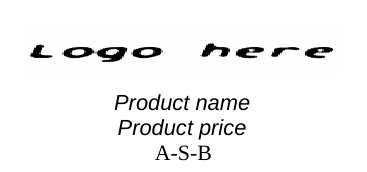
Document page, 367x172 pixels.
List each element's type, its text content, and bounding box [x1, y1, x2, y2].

subtitle Product name [15, 90, 351, 115]
picture [27, 25, 339, 78]
subtitle Product price [15, 115, 351, 140]
text A-S-B [15, 140, 351, 166]
